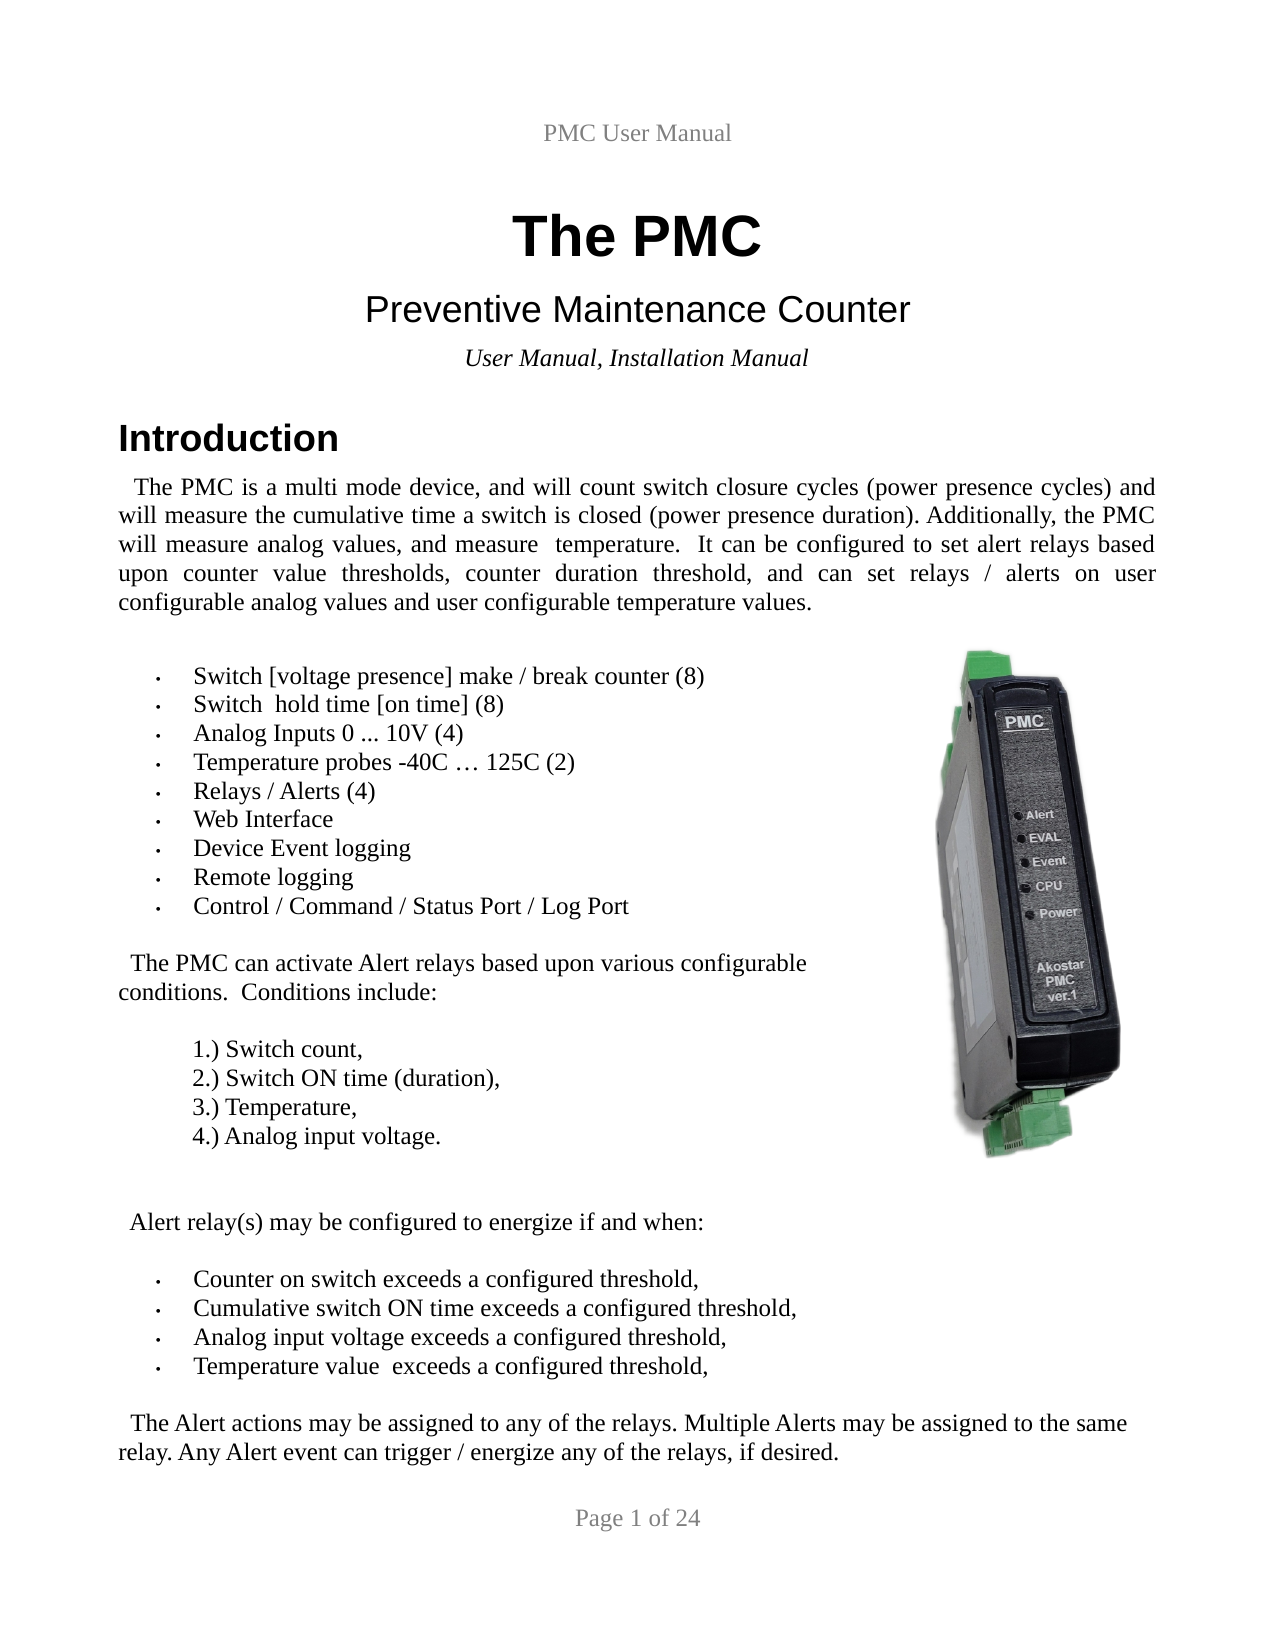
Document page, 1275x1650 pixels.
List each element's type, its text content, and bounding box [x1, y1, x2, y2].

text Alert relay(s) may be configured to energize if and when: [118, 1207, 1157, 1236]
list Counter on switch exceeds a configured threshold, [156, 1264, 1157, 1293]
table_header Switch [voltage presence] make / break counter (8) Switch hold time [on time] (8) Analog Inputs 0 ... 10V (4) Temperature probes -40C … 125C (2) Relays / Alerts (4) Web Interface Device Event logging Remote logging Control / Command / Status Port / Log Port The PMC can activate Alert relays based upon various configurable conditions. Conditions include: 1.) Switch count, 2.) Switch ON time (duration), 3.) Temperature, 4.) Analog input voltage. [118, 644, 896, 1178]
picture [934, 644, 1121, 1159]
list Analog input voltage exceeds a configured threshold, [156, 1322, 1157, 1351]
text The PMC is a multi mode device, and will count switch closure cycles (power presence cycles) and will measure the cumulative time a switch is closed (power presence duration). Additionally, the PMC will measure analog values, and measure temperature. It can be configured to set alert relays based upon counter value thresholds, counter duration threshold, and can set relays / alerts on user configurable analog values and user configurable temperature values. [118, 472, 1157, 615]
subtitle Introduction [118, 415, 1157, 459]
list Cumulative switch ON time exceeds a configured threshold, [156, 1293, 1157, 1322]
list Temperature value exceeds a configured threshold, [156, 1351, 1157, 1379]
subtitle Preventive Maintenance Counter [118, 287, 1157, 330]
text User Manual, Installation Manual [118, 343, 1157, 372]
title The PMC [118, 201, 1157, 268]
text The Alert actions may be assigned to any of the relays. Multiple Alerts may be assigned to the same relay. Any Alert event can trigger / energize any of the relays, if desired. [118, 1408, 1157, 1466]
table_header [896, 644, 1159, 1178]
